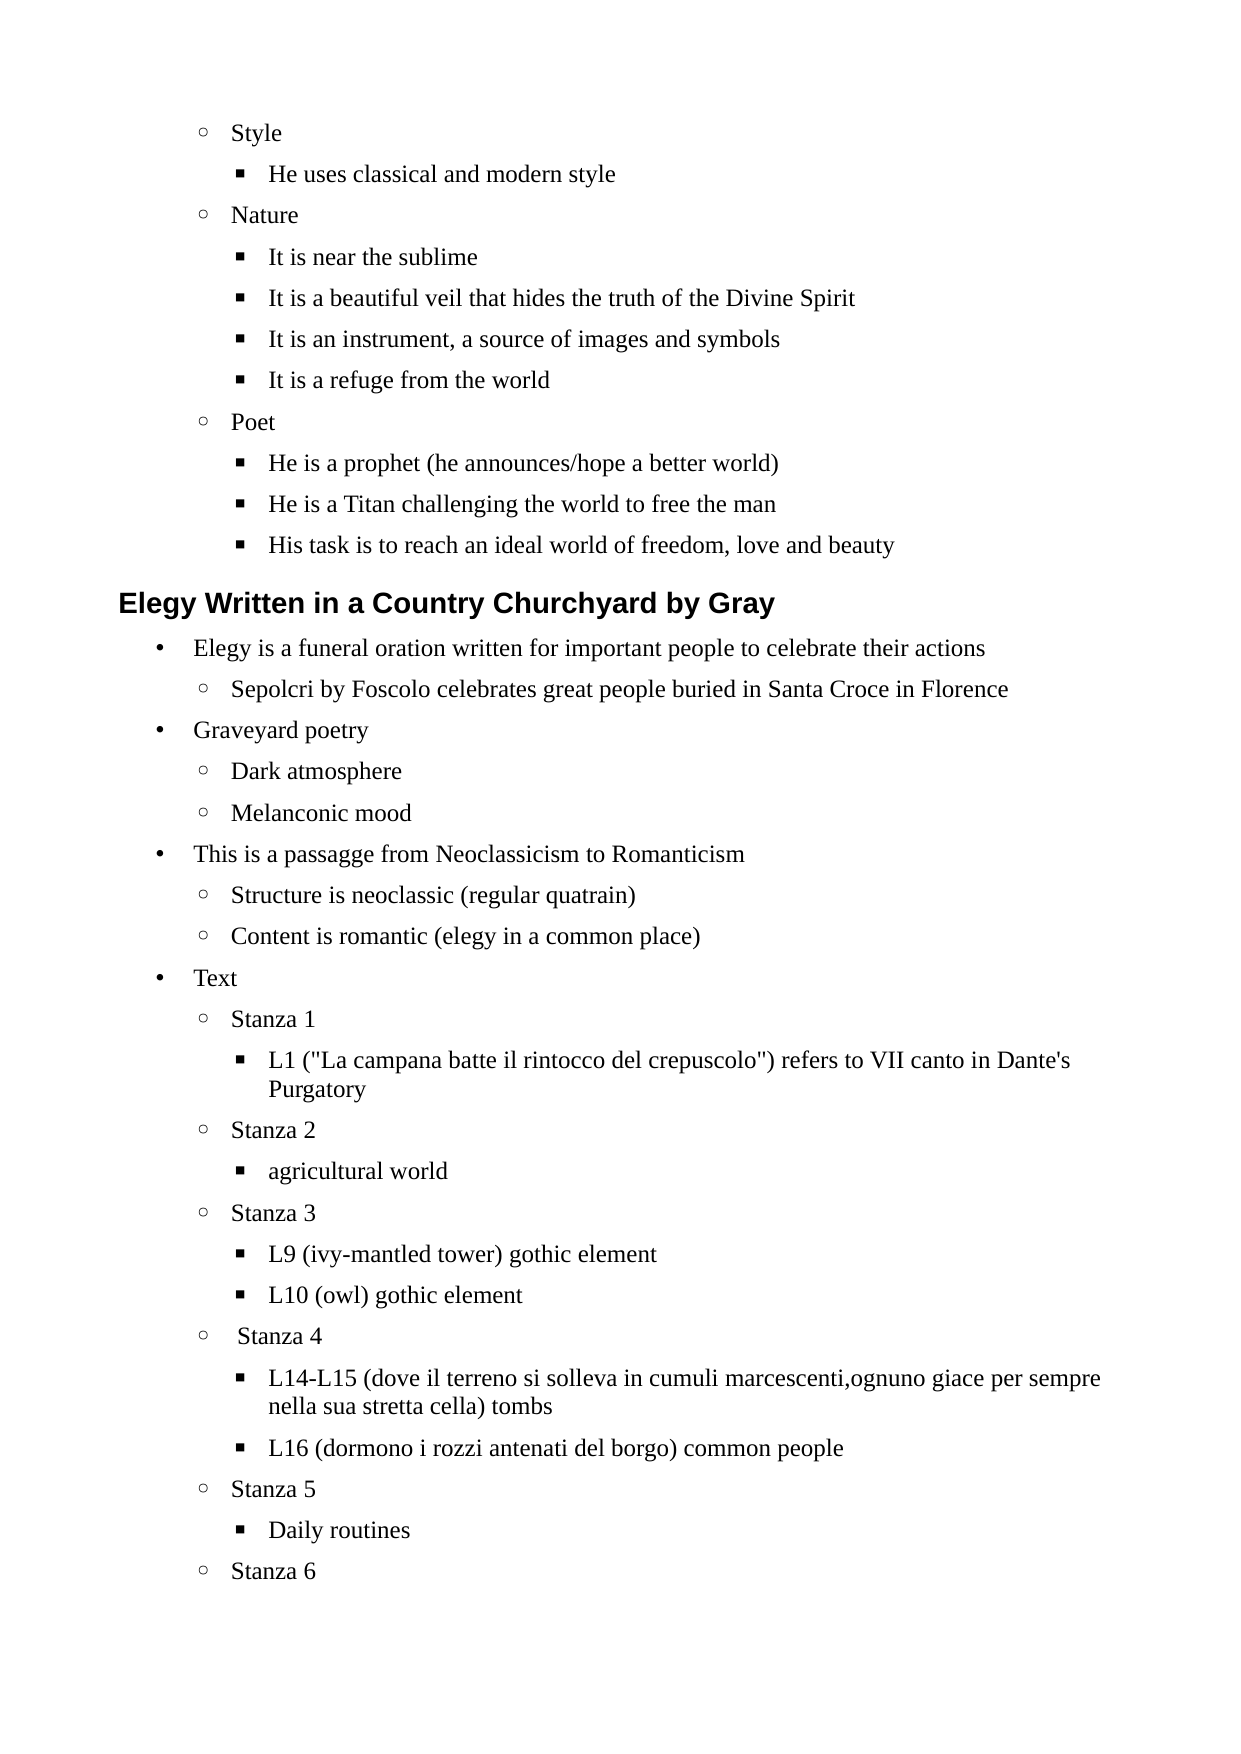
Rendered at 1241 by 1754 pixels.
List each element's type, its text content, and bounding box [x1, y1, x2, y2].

list It is near the sublime [231, 242, 1122, 271]
list He uses classical and modern style [231, 159, 1122, 188]
list Poet [193, 407, 1122, 436]
list L1 ("La campana batte il rintocco del crepuscolo") refers to VII canto in Dante's Purgatory [231, 1045, 1122, 1103]
list Sepolcri by Foscolo celebrates great people buried in Santa Croce in Florence [193, 674, 1122, 703]
list Text [156, 963, 1122, 991]
list Stanza 1 [193, 1004, 1122, 1033]
list L9 (ivy-mantled tower) gothic element [231, 1239, 1122, 1268]
list It is an instrument, a source of images and symbols [231, 324, 1122, 353]
list Stanza 5 [193, 1474, 1122, 1503]
list He is a prophet (he announces/hope a better world) [231, 448, 1122, 477]
list Content is romantic (elegy in a common place) [193, 921, 1122, 950]
list Stanza 4 [193, 1321, 1122, 1350]
list Elegy is a funeral oration written for important people to celebrate their actions [156, 633, 1122, 661]
list Dark atmosphere [193, 756, 1122, 785]
list Melanconic mood [193, 798, 1122, 826]
list His task is to reach an ideal world of freedom, love and beauty [231, 531, 1122, 559]
list Style [193, 118, 1122, 147]
list L16 (dormono i rozzi antenati del borgo) common people [231, 1433, 1122, 1461]
list It is a beautiful veil that hides the truth of the Divine Spirit [231, 283, 1122, 312]
list agricultural world [231, 1156, 1122, 1185]
list This is a passagge from Neoclassicism to Romanticism [156, 839, 1122, 868]
list He is a Titan challenging the world to free the man [231, 489, 1122, 518]
list Structure is neoclassic (regular quatrain) [193, 880, 1122, 909]
subtitle Elegy Written in a Country Churchyard by Gray [118, 586, 1122, 620]
list It is a refuge from the world [231, 366, 1122, 394]
list Daily routines [231, 1515, 1122, 1544]
list Graveyard poetry [156, 715, 1122, 744]
list Nature [193, 201, 1122, 229]
list L10 (owl) gothic element [231, 1280, 1122, 1309]
list Stanza 3 [193, 1198, 1122, 1226]
list Stanza 2 [193, 1115, 1122, 1144]
list L14-L15 (dove il terreno si solleva in cumuli marcescenti,ognuno giace per sempre nella sua stretta cella) tombs [231, 1363, 1122, 1420]
list Stanza 6 [193, 1556, 1122, 1585]
